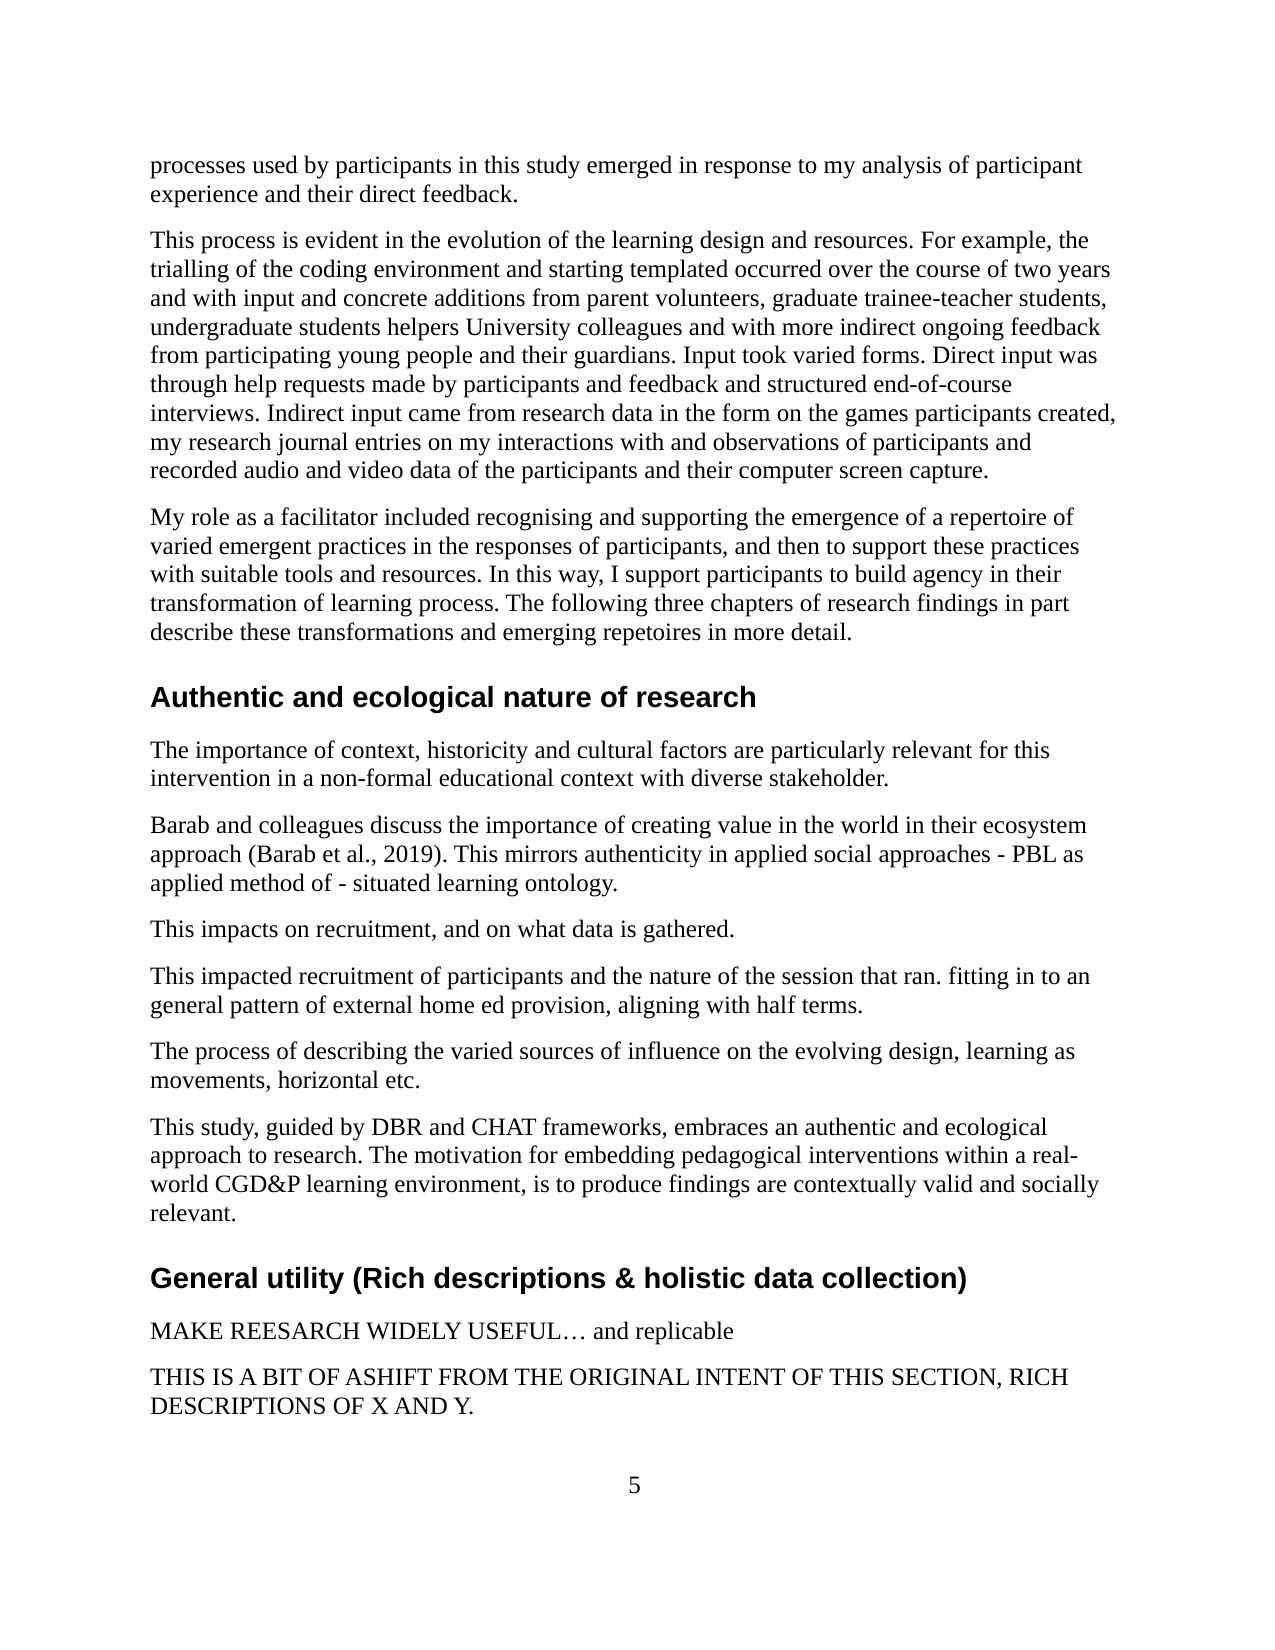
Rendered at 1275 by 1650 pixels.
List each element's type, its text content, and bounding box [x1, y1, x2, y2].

text This study, guided by DBR and CHAT frameworks, embraces an authentic and ecological approach to research. The motivation for embedding pedagogical interventions within a real-world CGD&P learning environment, is to produce findings are contextually valid and socially relevant. [150, 1112, 1125, 1227]
text Barab and colleagues discuss the importance of creating value in the world in their ecosystem approach (Barab et al., 2019). This mirrors authenticity in applied social approaches - PBL as applied method of - situated learning ontology. [150, 810, 1125, 896]
text processes used by participants in this study emerged in response to my analysis of participant experience and their direct feedback. [150, 150, 1125, 207]
text This impacts on recruitment, and on what data is gathered. [150, 914, 1125, 943]
subtitle Authentic and ecological nature of research [150, 680, 1125, 713]
text The importance of context, historicity and cultural factors are particularly relevant for this intervention in a non-formal educational context with diverse stakeholder. [150, 735, 1125, 792]
text This impacted recruitment of participants and the nature of the session that ran. fitting in to an general pattern of external home ed provision, aligning with half terms. [150, 961, 1125, 1018]
subtitle General utility (Rich descriptions & holistic data collection) [150, 1261, 1125, 1294]
text THIS IS A BIT OF ASHIFT FROM THE ORIGINAL INTENT OF THIS SECTION, RICH DESCRIPTIONS OF X AND Y. [150, 1362, 1125, 1420]
text The process of describing the varied sources of influence on the evolving design, learning as movements, horizontal etc. [150, 1036, 1125, 1094]
text My role as a facilitator included recognising and supporting the emergence of a repertoire of varied emergent practices in the responses of participants, and then to support these practices with suitable tools and resources. In this way, I support participants to build agency in their transformation of learning process. The following three chapters of research findings in part describe these transformations and emerging repetoires in more detail. [150, 502, 1125, 646]
text MAKE REESARCH WIDELY USEFUL… and replicable [150, 1316, 1125, 1344]
text This process is evident in the evolution of the learning design and resources. For example, the trialling of the coding environment and starting templated occurred over the course of two years and with input and concrete additions from parent volunteers, graduate trainee-teacher students, undergraduate students helpers University colleagues and with more indirect ongoing feedback from participating young people and their guardians. Input took varied forms. Direct input was through help requests made by participants and feedback and structured end-of-course interviews. Indirect input came from research data in the form on the games participants created, my research journal entries on my interactions with and observations of participants and recorded audio and video data of the participants and their computer screen capture. [150, 225, 1125, 484]
